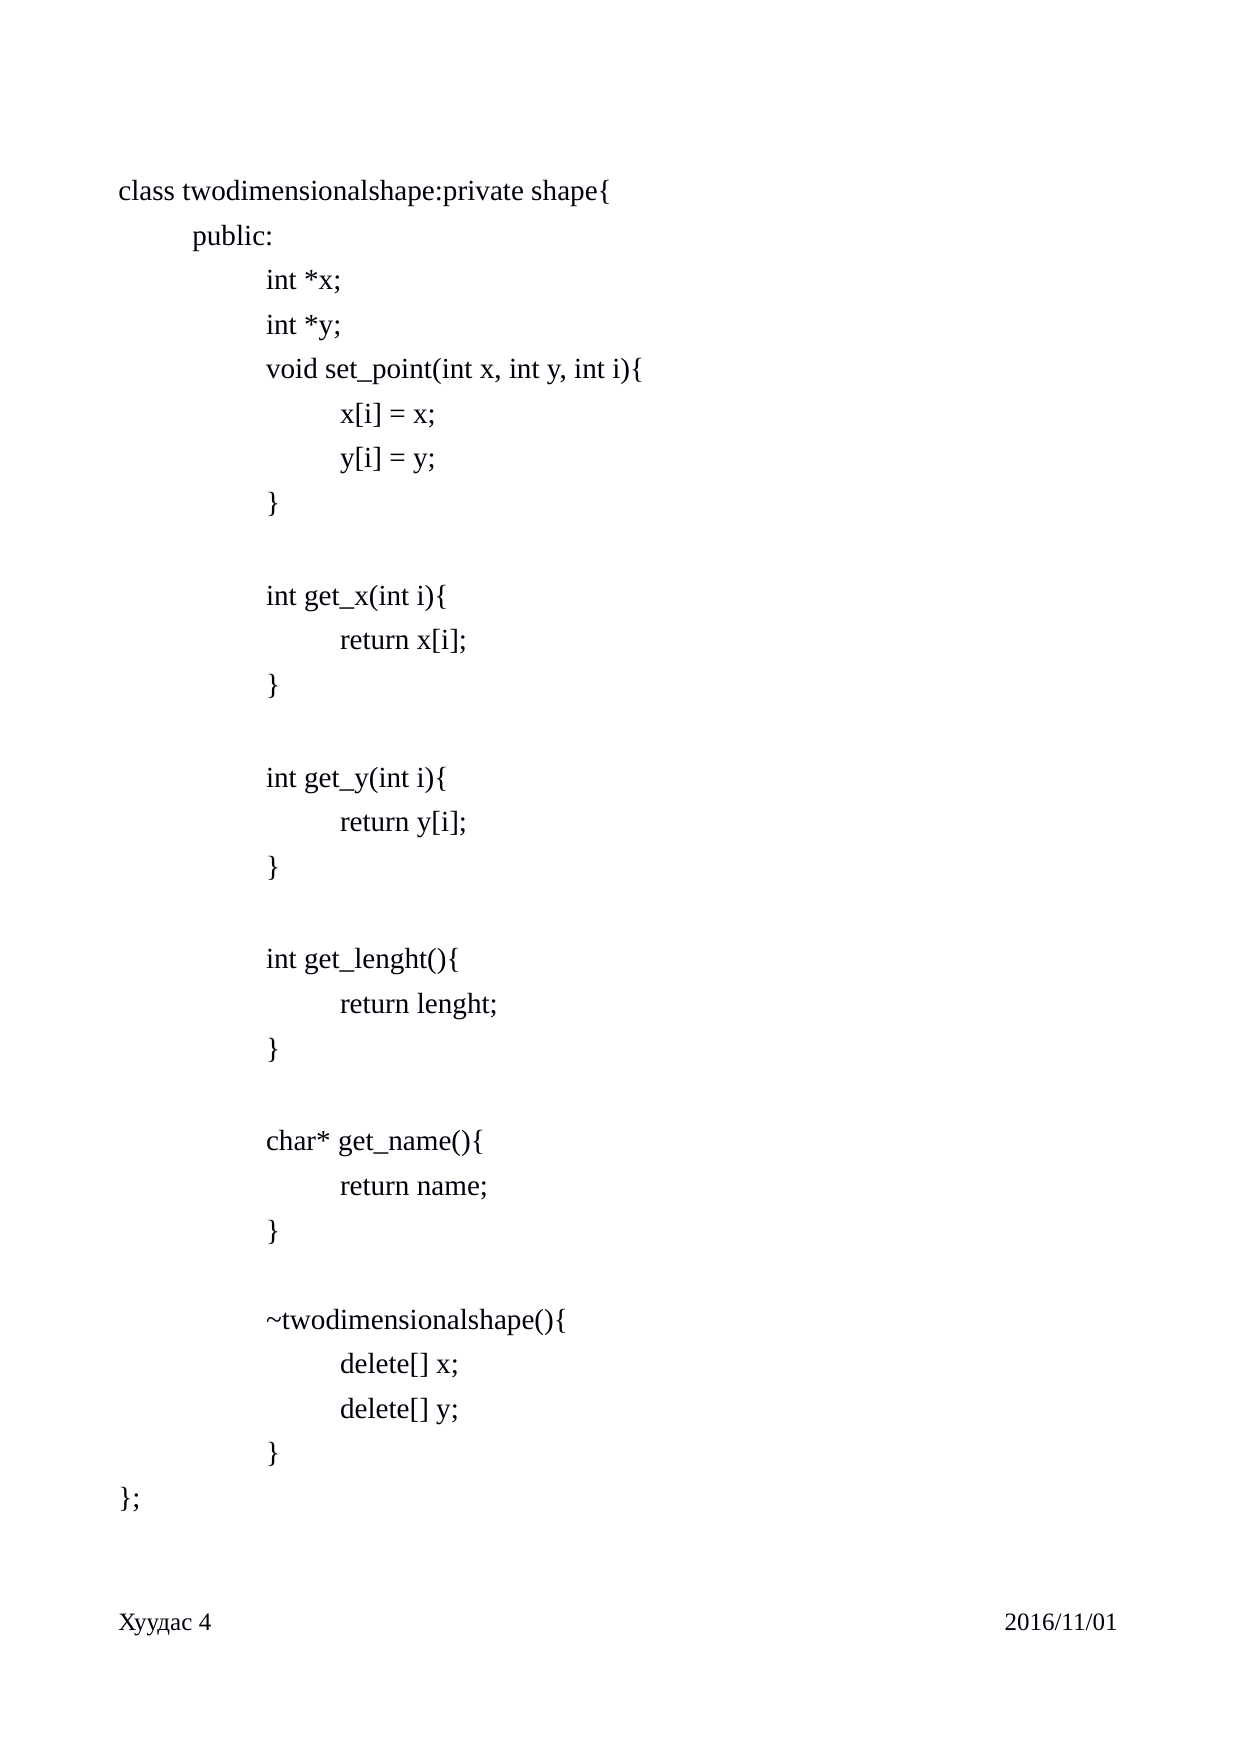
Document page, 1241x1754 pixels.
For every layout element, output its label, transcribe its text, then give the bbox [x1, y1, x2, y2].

text } [118, 1216, 1122, 1246]
text int get_lenght(){ [118, 945, 1122, 975]
text char* get_name(){ [118, 1127, 1122, 1157]
text delete[] x; [118, 1350, 1122, 1380]
text } [118, 852, 1122, 882]
text } [118, 670, 1122, 700]
text y[i] = y; [118, 444, 1122, 474]
text public: [118, 221, 1122, 251]
text } [118, 488, 1122, 518]
text int get_x(int i){ [118, 581, 1122, 611]
text int *x; [118, 266, 1122, 296]
text int *y; [118, 310, 1122, 340]
text x[i] = x; [118, 399, 1122, 429]
text return y[i]; [118, 808, 1122, 838]
text } [118, 1034, 1122, 1064]
text return name; [118, 1171, 1122, 1201]
text void set_point(int x, int y, int i){ [118, 355, 1122, 385]
text return lenght; [118, 989, 1122, 1019]
text class twodimensionalshape:private shape{ [118, 176, 1122, 206]
text }; [118, 1483, 1122, 1513]
text ~twodimensionalshape(){ [118, 1305, 1122, 1335]
text return x[i]; [118, 626, 1122, 656]
text delete[] y; [118, 1394, 1122, 1424]
text int get_y(int i){ [118, 763, 1122, 793]
text } [118, 1439, 1122, 1469]
